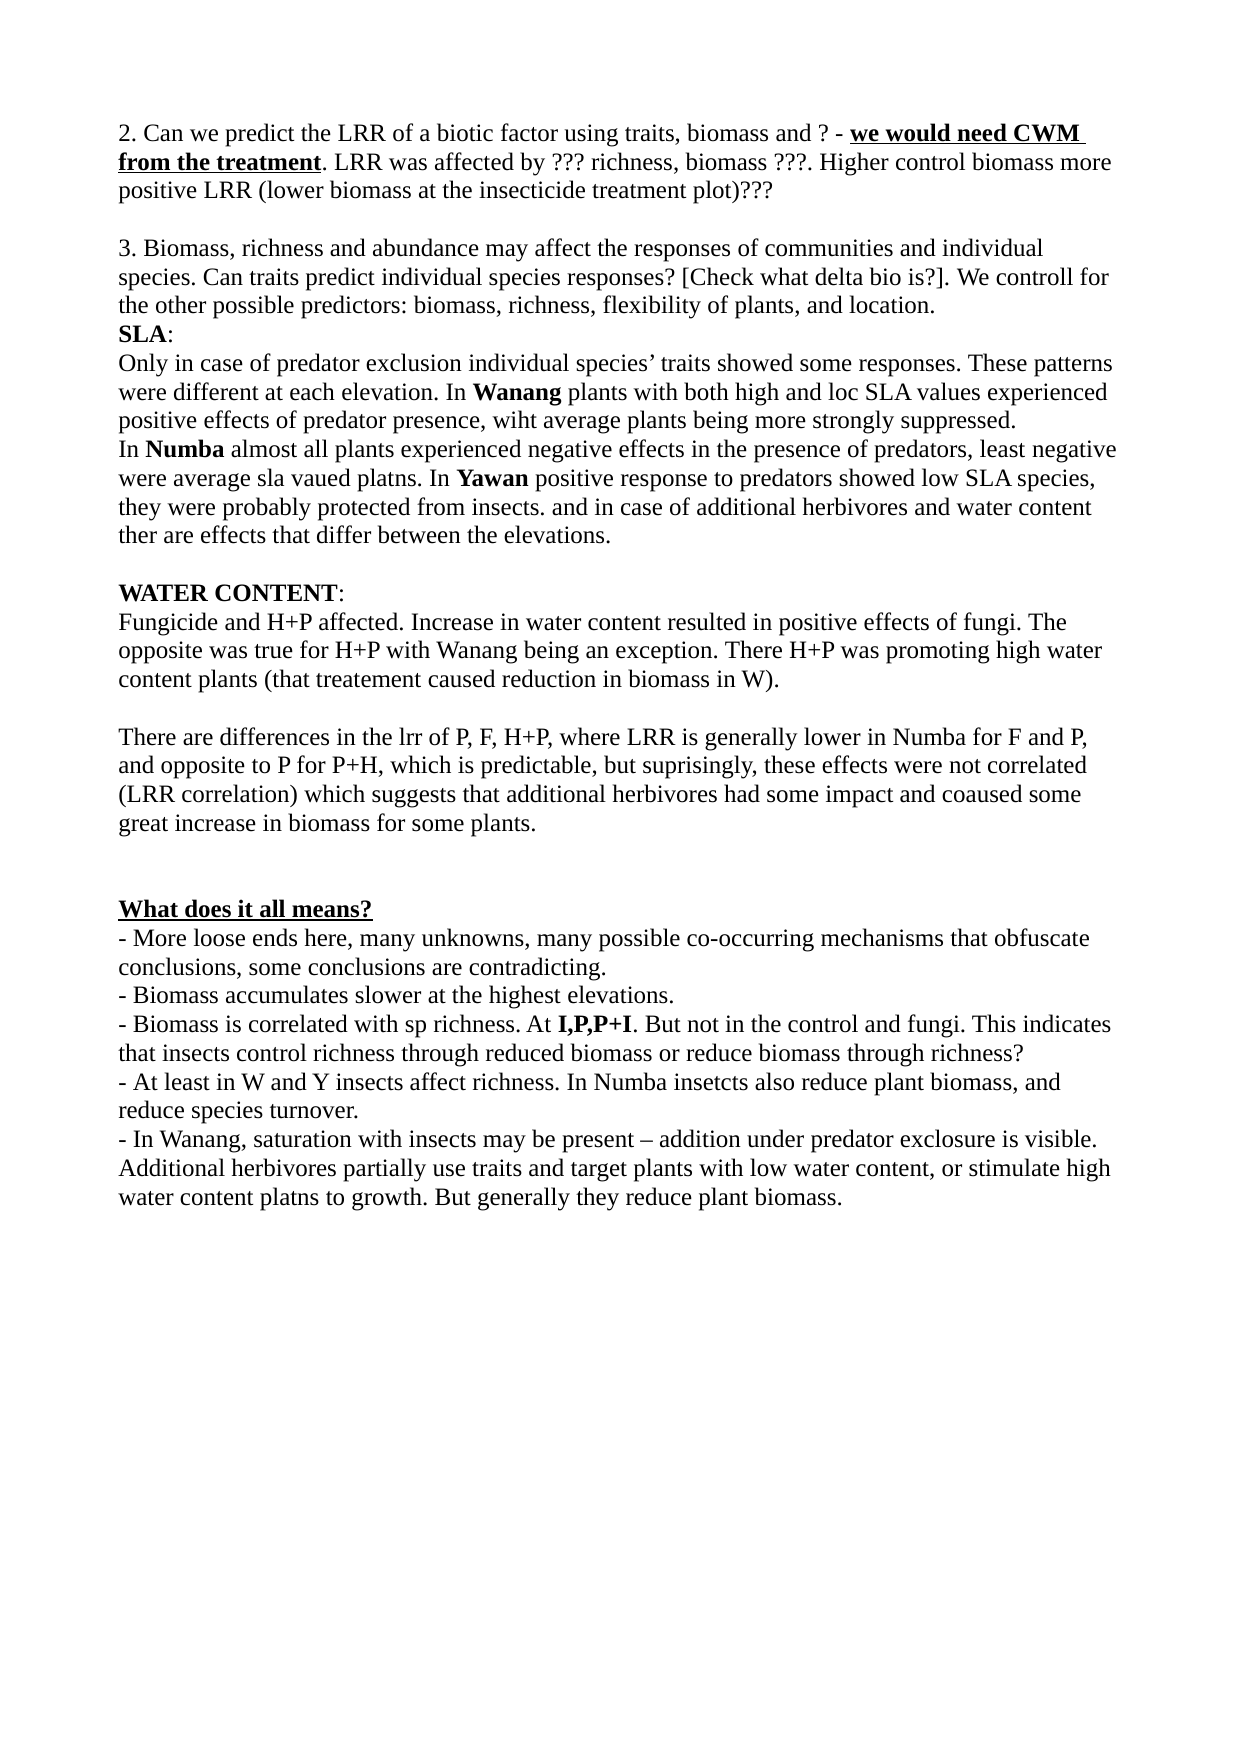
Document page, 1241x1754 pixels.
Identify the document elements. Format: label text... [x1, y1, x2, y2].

text - In Wanang, saturation with insects may be present – addition under predator exclosure is visible. Additional herbivores partially use traits and target plants with low water content, or stimulate high water content platns to growth. But generally they reduce plant biomass. [118, 1124, 1122, 1211]
text SLA: [118, 319, 1122, 348]
text 2. Can we predict the LRR of a biotic factor using traits, biomass and ? - we would need CWM from the treatment. LRR was affected by ??? richness, biomass ???. Higher control biomass more positive LRR (lower biomass at the insecticide treatment plot)??? [118, 118, 1122, 204]
text - More loose ends here, many unknowns, many possible co-occurring mechanisms that obfuscate conclusions, some conclusions are contradicting. [118, 923, 1122, 981]
text Fungicide and H+P affected. Increase in water content resulted in positive effects of fungi. The opposite was true for H+P with Wanang being an exception. There H+P was promoting high water content plants (that treatement caused reduction in biomass in W). [118, 607, 1122, 693]
text WATER CONTENT: [118, 578, 1122, 607]
text - Biomass accumulates slower at the highest elevations. [118, 981, 1122, 1009]
text 3. Biomass, richness and abundance may affect the responses of communities and individual species. Can traits predict individual species responses? [Check what delta bio is?]. We controll for the other possible predictors: biomass, richness, flexibility of plants, and location. [118, 233, 1122, 319]
text What does it all means? [118, 894, 1122, 923]
text In Numba almost all plants experienced negative effects in the presence of predators, least negative were average sla vaued platns. In Yawan positive response to predators showed low SLA species, they were probably protected from insects. and in case of additional herbivores and water content ther are effects that differ between the elevations. [118, 434, 1122, 549]
text - At least in W and Y insects affect richness. In Numba insetcts also reduce plant biomass, and reduce species turnover. [118, 1067, 1122, 1124]
text Only in case of predator exclusion individual species’ traits showed some responses. These patterns were different at each elevation. In Wanang plants with both high and loc SLA values experienced positive effects of predator presence, wiht average plants being more strongly suppressed. [118, 348, 1122, 434]
text There are differences in the lrr of P, F, H+P, where LRR is generally lower in Numba for F and P, and opposite to P for P+H, which is predictable, but suprisingly, these effects were not correlated (LRR correlation) which suggests that additional herbivores had some impact and coaused some great increase in biomass for some plants. [118, 722, 1122, 837]
text - Biomass is correlated with sp richness. At I,P,P+I. But not in the control and fungi. This indicates that insects control richness through reduced biomass or reduce biomass through richness? [118, 1009, 1122, 1067]
